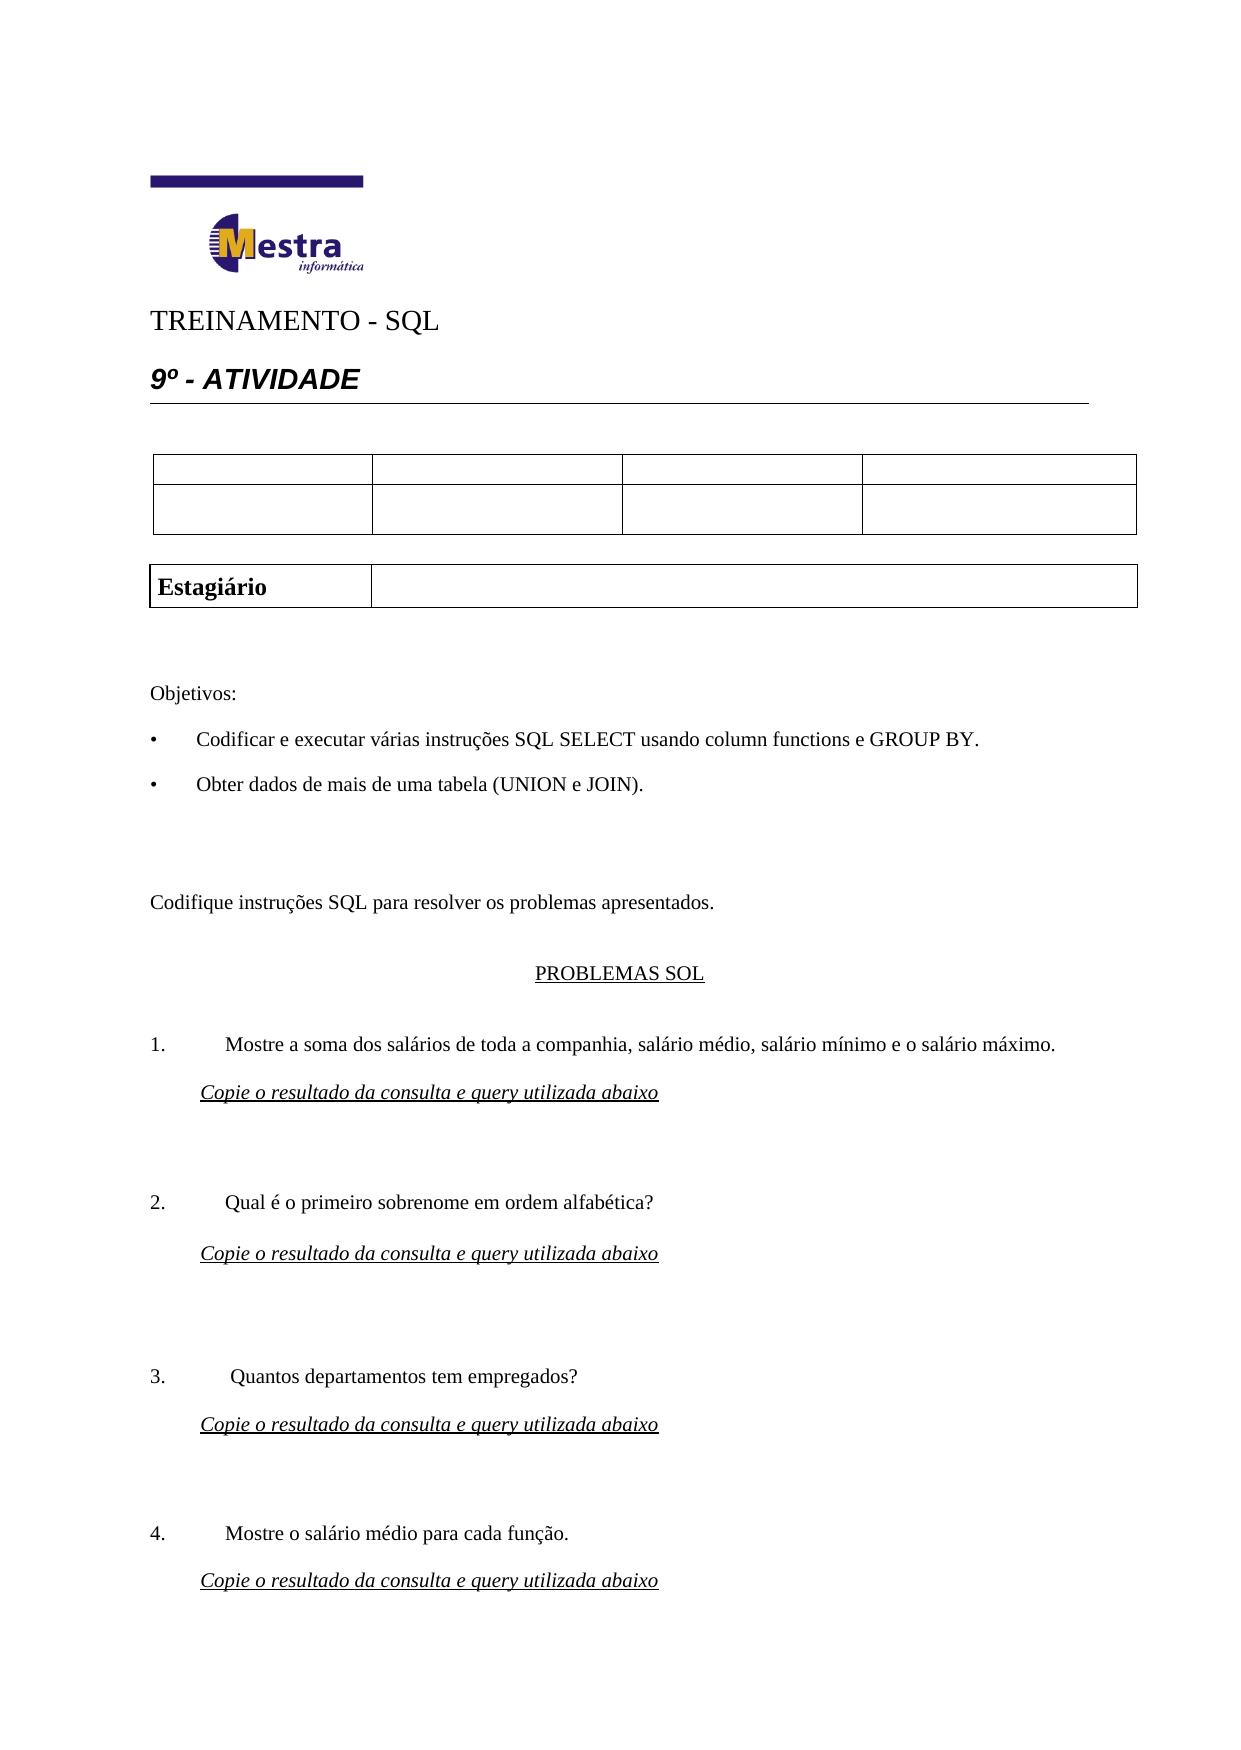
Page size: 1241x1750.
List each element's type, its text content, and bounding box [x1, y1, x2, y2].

table_cell [373, 485, 622, 534]
text Codifique instruções SQL para resolver os problemas apresentados. [150, 891, 1089, 914]
picture [150, 175, 364, 274]
table_cell [623, 485, 862, 534]
table_header Estagiário [151, 565, 371, 607]
text Copie o resultado da consulta e query utilizada abaixo [200, 1412, 1089, 1436]
table_header [863, 455, 1136, 484]
table_cell [863, 485, 1136, 534]
text • Codificar e executar várias instruções SQL SELECT usando column functions e GROUP BY. [150, 728, 1089, 751]
text Copie o resultado da consulta e query utilizada abaixo [200, 1079, 1089, 1104]
text TREINAMENTO - SQL [150, 303, 1089, 337]
table_header [373, 455, 622, 484]
table_cell [154, 485, 372, 534]
table_header [623, 455, 862, 484]
subtitle 9º - ATIVIDADE [150, 362, 1089, 397]
text Copie o resultado da consulta e query utilizada abaixo [200, 1568, 1089, 1592]
text Objetivos: [150, 680, 1089, 704]
text 3. Quantos departamentos tem empregados? [150, 1366, 1089, 1388]
text • Obter dados de mais de uma tabela (UNION e JOIN). [150, 773, 1089, 796]
text 1. Mostre a soma dos salários de toda a companhia, salário médio, salário mínimo e o salário máximo. [150, 1033, 1089, 1057]
text 2. Qual é o primeiro sobrenome em ordem alfabética? [150, 1180, 1089, 1217]
table_header [372, 565, 1137, 607]
text 4. Mostre o salário médio para cada função. [150, 1522, 1089, 1545]
text PROBLEMAS SOL [150, 961, 1089, 985]
table_header [154, 455, 372, 484]
text Copie o resultado da consulta e query utilizada abaixo [200, 1241, 1089, 1265]
